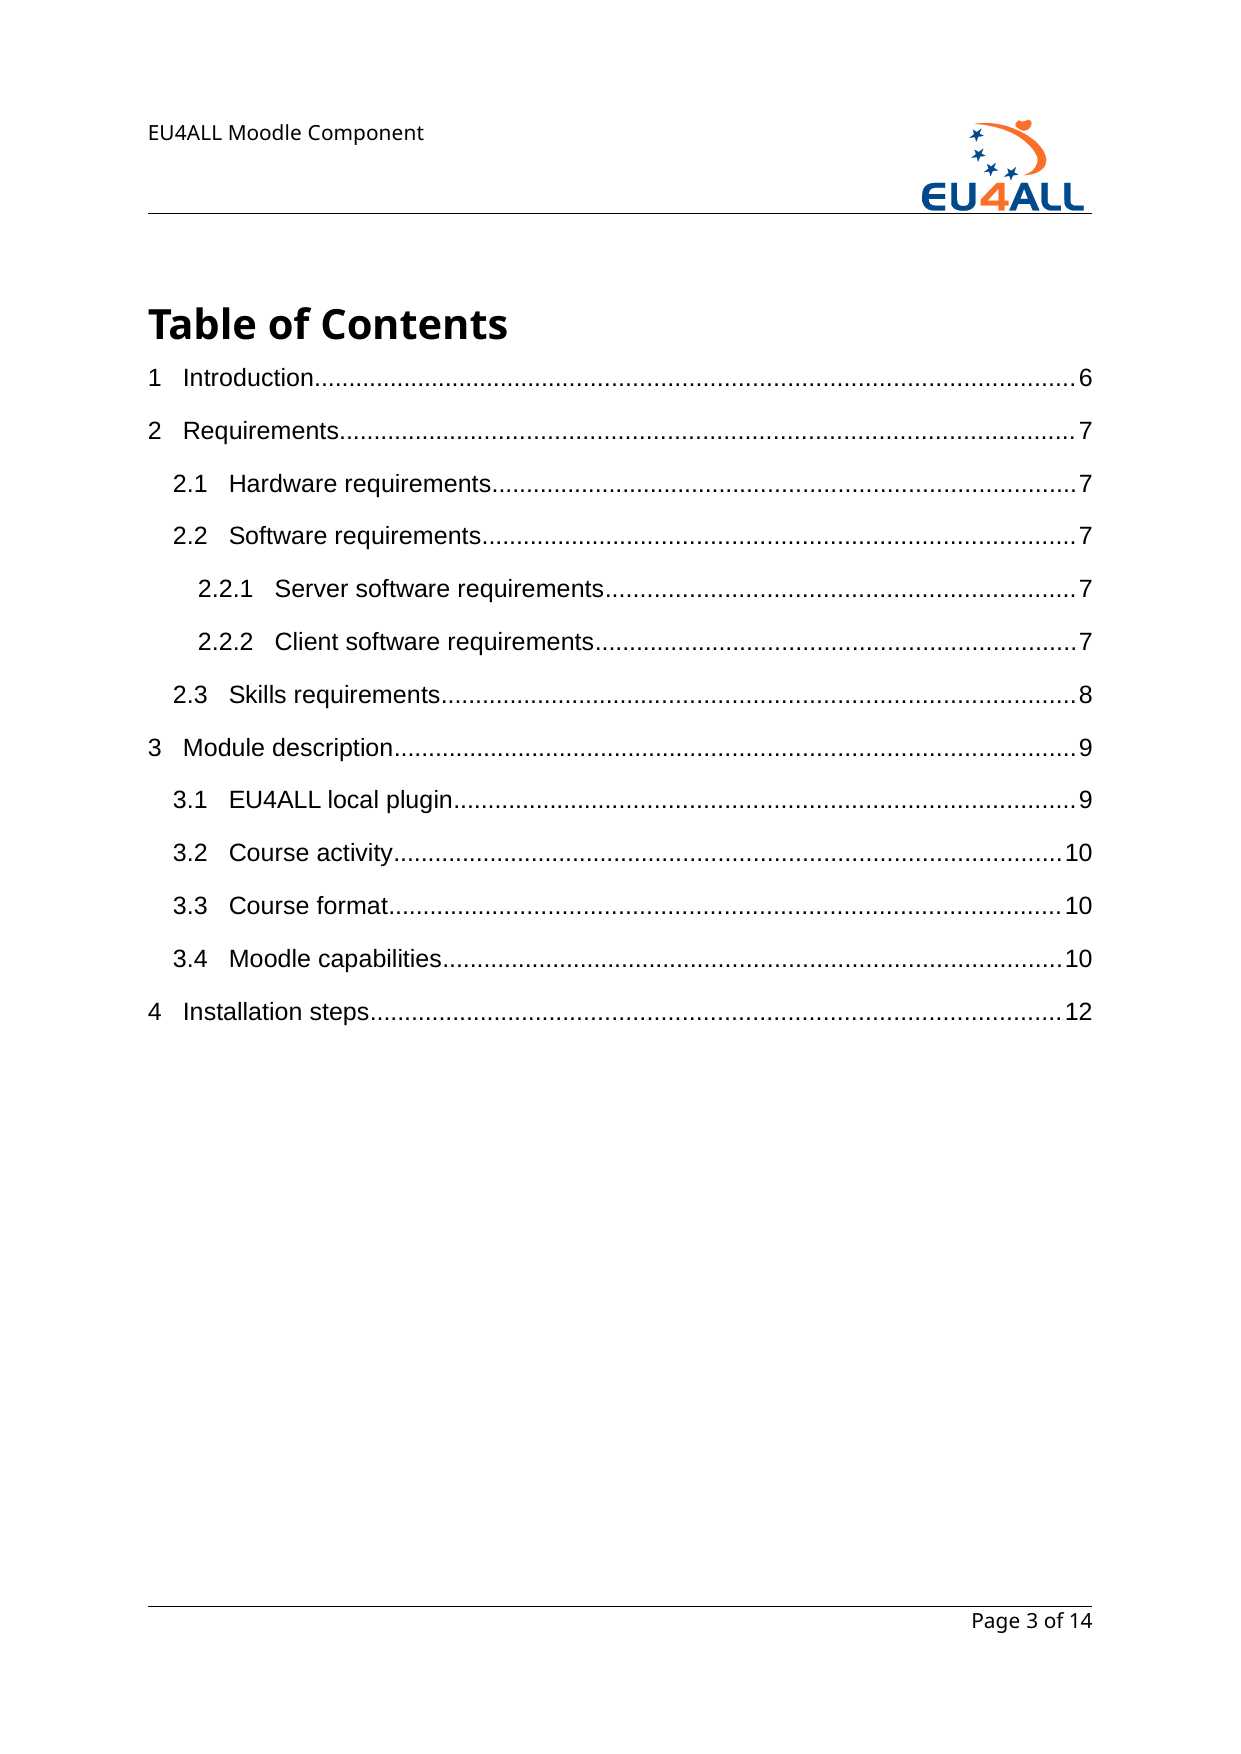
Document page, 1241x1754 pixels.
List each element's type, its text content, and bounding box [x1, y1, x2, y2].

text 3 Module description 9 [148, 733, 1092, 762]
subtitle Table of Contents [148, 295, 1092, 351]
text 2.2 Software requirements 7 [173, 522, 1092, 550]
text 3.3 Course format 10 [173, 892, 1092, 920]
text 1 Introduction 6 [148, 364, 1092, 392]
text 2.3 Skills requirements 8 [173, 681, 1092, 709]
text 2.2.1 Server software requirements 7 [198, 575, 1092, 603]
text 4 Installation steps 12 [148, 998, 1092, 1026]
text 3.1 EU4ALL local plugin 9 [173, 786, 1092, 814]
text 2.1 Hardware requirements 7 [173, 469, 1092, 497]
text 3.4 Moodle capabilities 10 [173, 945, 1092, 973]
text 2 Requirements 7 [148, 417, 1092, 445]
text 3.2 Course activity 10 [173, 839, 1092, 867]
text 2.2.2 Client software requirements 7 [198, 628, 1092, 656]
